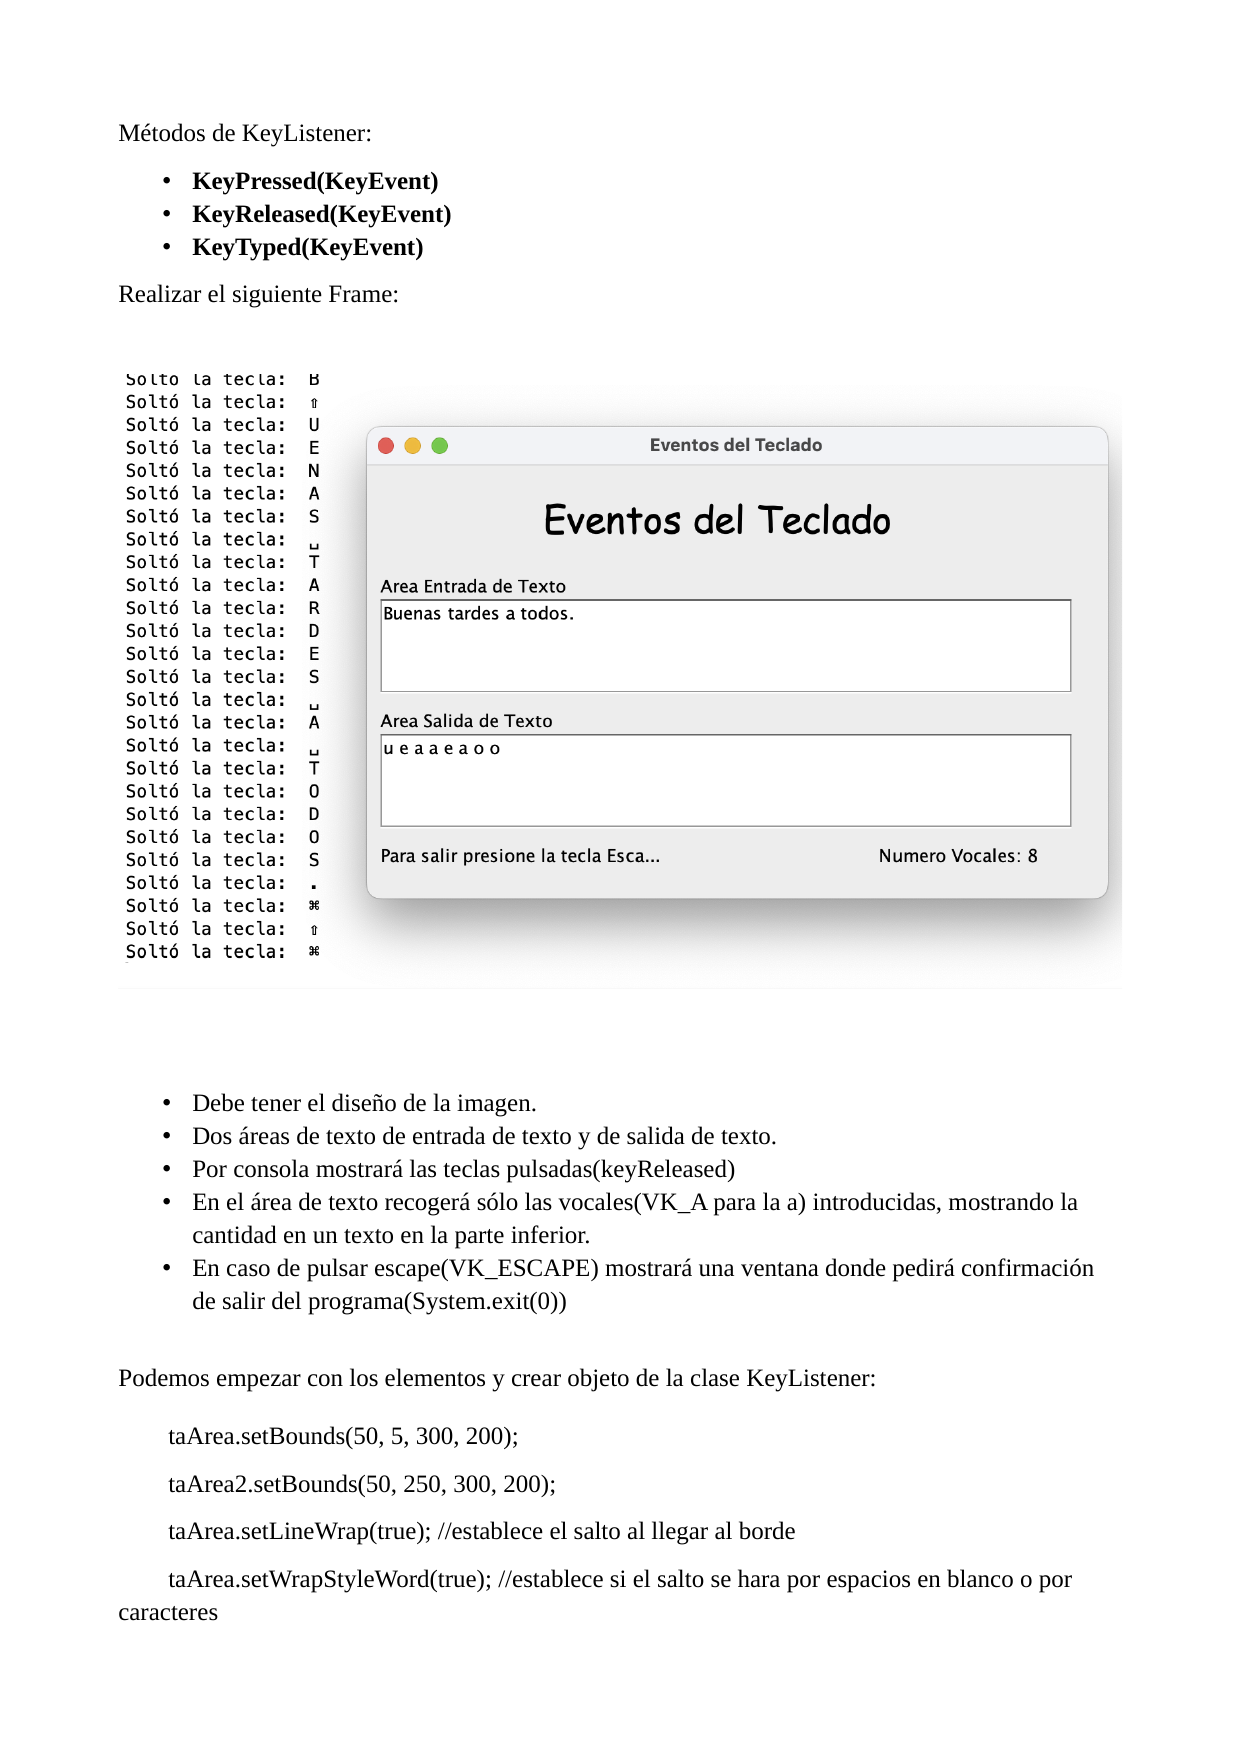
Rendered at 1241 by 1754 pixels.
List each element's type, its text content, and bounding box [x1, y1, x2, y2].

text Realizar el siguiente Frame: [118, 279, 1122, 308]
text Métodos de KeyListener: [118, 118, 1122, 147]
list Debe tener el diseño de la imagen. [162, 1088, 1122, 1117]
picture [118, 374, 1123, 989]
list Por consola mostrará las teclas pulsadas(keyReleased) [162, 1154, 1122, 1183]
list KeyTyped(KeyEvent) [162, 232, 1122, 261]
text taArea2.setBounds(50, 250, 300, 200); [118, 1469, 1122, 1497]
text taArea.setLineWrap(true); //establece el salto al llegar al borde [118, 1516, 1122, 1545]
list En el área de texto recogerá sólo las vocales(VK_A para la a) introducidas, mostrando la cantidad en un texto en la parte inferior. [162, 1187, 1122, 1249]
text taArea.setWrapStyleWord(true); //establece si el salto se hara por espacios en blanco o por caracteres [118, 1564, 1122, 1626]
text Podemos empezar con los elementos y crear objeto de la clase KeyListener: [118, 1363, 1122, 1392]
text taArea.setBounds(50, 5, 300, 200); [118, 1421, 1122, 1450]
list Dos áreas de texto de entrada de texto y de salida de texto. [162, 1121, 1122, 1150]
list En caso de pulsar escape(VK_ESCAPE) mostrará una ventana donde pedirá confirmación de salir del programa(System.exit(0)) [162, 1253, 1122, 1315]
list KeyPressed(KeyEvent) [162, 166, 1122, 194]
list KeyReleased(KeyEvent) [162, 199, 1122, 227]
